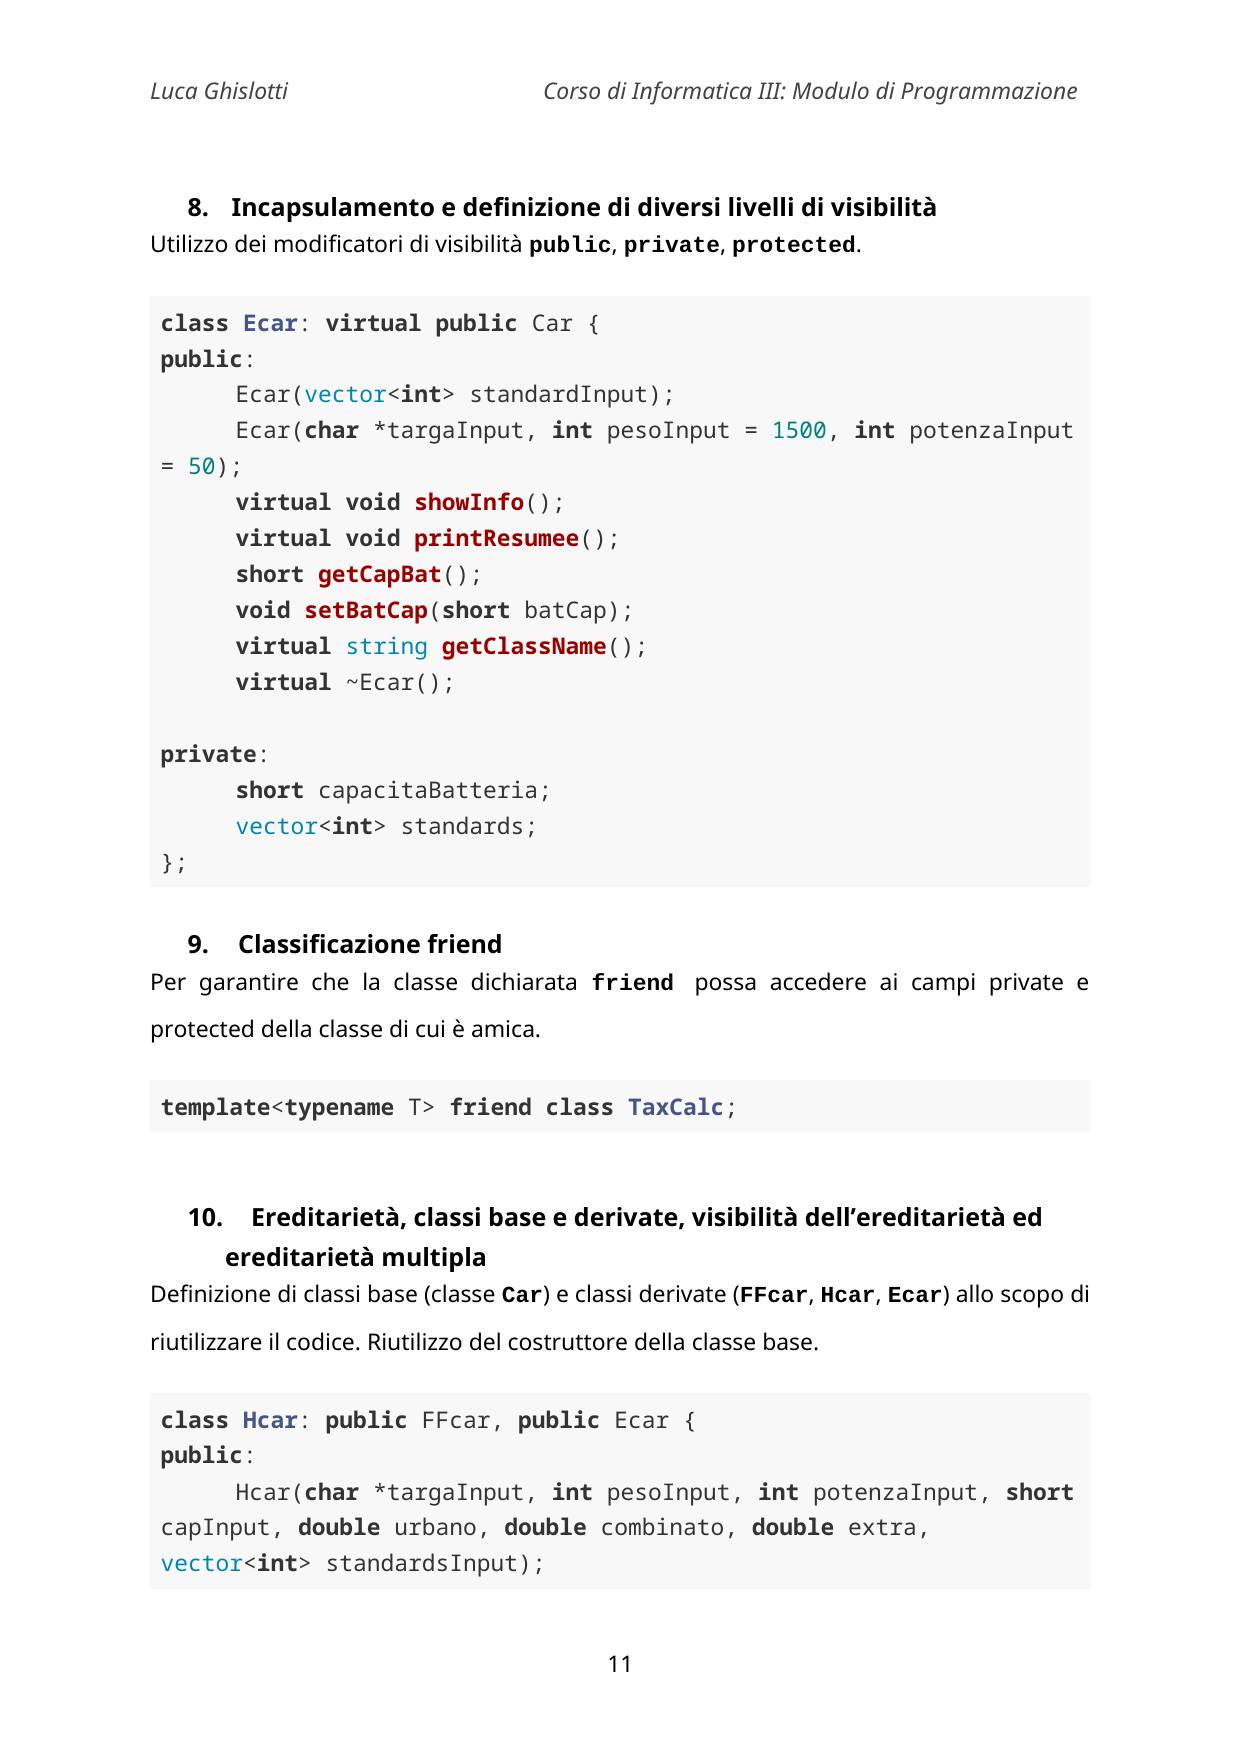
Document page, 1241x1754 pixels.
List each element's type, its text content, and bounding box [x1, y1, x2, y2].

text Per garantire che la classe dichiarata friend possa accedere ai campi private e protected della classe di cui è amica. [150, 966, 1090, 1044]
text Utilizzo dei modificatori di visibilità public, private, protected. [150, 228, 1090, 260]
table_header class Ecar: virtual public Car { public: Ecar(vector<int> standardInput); Ecar(char *targaInput, int pesoInput = 1500, int potenzaInput = 50); virtual void showInfo(); virtual void printResumee(); short getCapBat(); void setBatCap(short batCap); virtual string getClassName(); virtual ~Ecar(); private: short capacitaBatteria; vector<int> standards; }; [150, 296, 1091, 887]
table_header class Hcar: public FFcar, public Ecar { public: Hcar(char *targaInput, int pesoInput, int potenzaInput, short capInput, double urbano, double combinato, double extra, vector<int> standardsInput); [150, 1393, 1091, 1589]
table_header template<typename T> friend class TaxCalc; [150, 1080, 1091, 1132]
text Definizione di classi base (classe Car) e classi derivate (FFcar, Hcar, Ecar) allo scopo di riutilizzare il codice. Riutilizzo del costruttore della classe base. [150, 1278, 1090, 1357]
subtitle Ereditarietà, classi base e derivate, visibilità dell’ereditarietà ed ereditarietà multipla [187, 1200, 1090, 1273]
subtitle Incapsulamento e definizione di diversi livelli di visibilità [187, 189, 1090, 223]
subtitle Classificazione friend [187, 926, 1090, 961]
